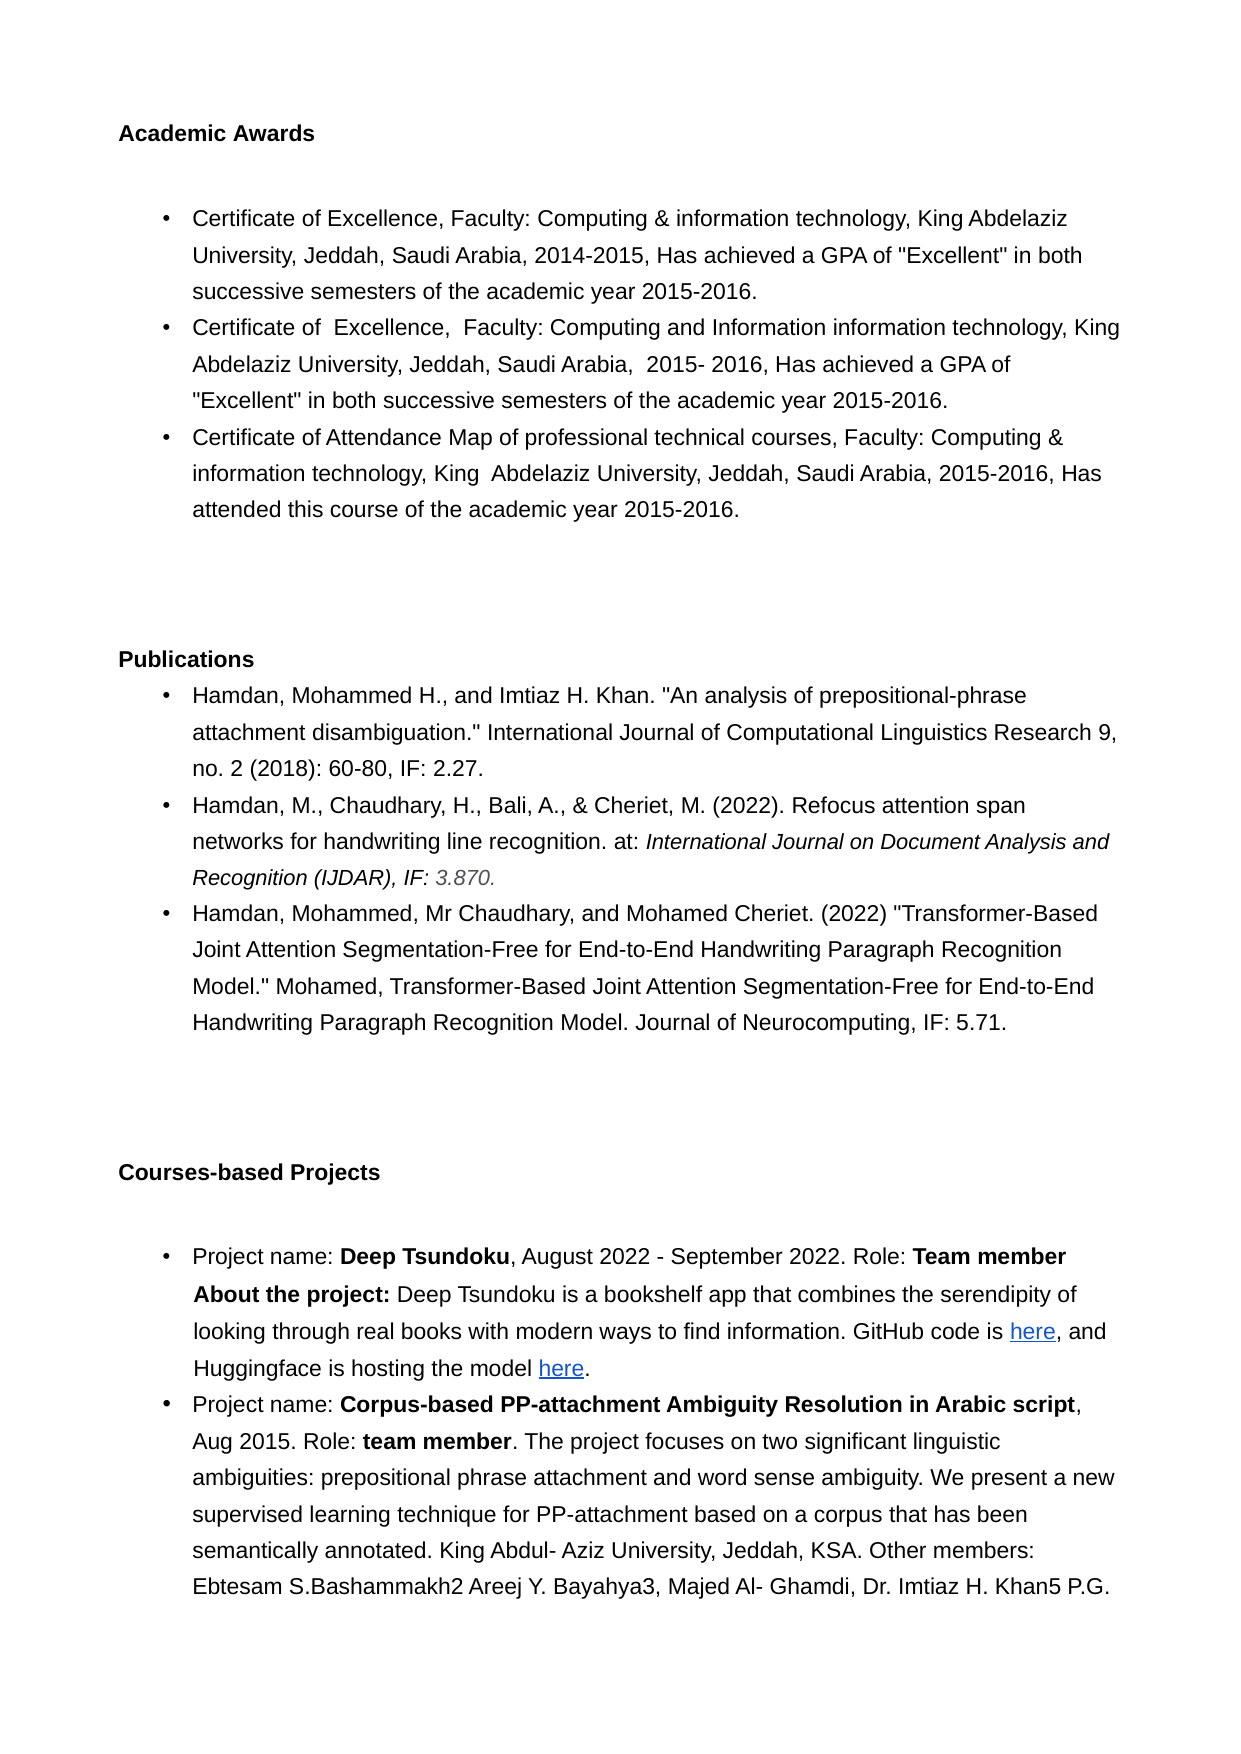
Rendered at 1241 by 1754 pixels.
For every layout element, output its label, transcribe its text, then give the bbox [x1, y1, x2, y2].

list Hamdan, Mohammed H., and Imtiaz H. Khan. "An analysis of prepositional-phrase attachment disambiguation." International Journal of Computational Linguistics Research 9, no. 2 (2018): 60-80, IF: 2.27. [162, 682, 1122, 782]
list Certificate of Attendance Map of professional technical courses, Faculty: Computing & information technology, King Abdelaziz University, Jeddah, Saudi Arabia, 2015-2016, Has attended this course of the academic year 2015-2016. [162, 423, 1122, 522]
list Certificate of Excellence, Faculty: Computing & information technology, King Abdelaziz University, Jeddah, Saudi Arabia, 2014-2015, Has achieved a GPA of "Excellent" in both successive semesters of the academic year 2015-2016. [162, 205, 1122, 304]
list Project name: Deep Tsundoku, August 2022 - September 2022. Role: Team member [162, 1243, 1122, 1269]
list Certificate of Excellence, Faculty: Computing and Information information technology, King Abdelaziz University, Jeddah, Saudi Arabia, 2015- 2016, Has achieved a GPA of "Excellent" in both successive semesters of the academic year 2015-2016. [162, 314, 1122, 413]
text About the project: Deep Tsundoku is a bookshelf app that combines the serendipity of looking through real books with modern ways to find information. GitHub code is here, and Huggingface is hosting the model here. [193, 1279, 1122, 1381]
list Hamdan, Mohammed, Mr Chaudhary, and Mohamed Cheriet. (2022) "Transformer-Based Joint Attention Segmentation-Free for End-to-End Handwriting Paragraph Recognition Model." Mohamed, Transformer-Based Joint Attention Segmentation-Free for End-to-End Handwriting Paragraph Recognition Model. Journal of Neurocomputing, IF: 5.71. [162, 900, 1122, 1036]
text Publications [118, 646, 1122, 672]
list Project name: Corpus-based PP-attachment Ambiguity Resolution in Arabic script, Aug 2015. Role: team member. The project focuses on two significant linguistic ambiguities: prepositional phrase attachment and word sense ambiguity. We present a new supervised learning technique for PP-attachment based on a corpus that has been semantically annotated. King Abdul- Aziz University, Jeddah, KSA. Other members: Ebtesam S.Bashammakh2 Areej Y. Bayahya3, Majed Al- Ghamdi, Dr. Imtiaz H. Khan5 P.G. [162, 1391, 1122, 1599]
text Courses-based Projects [118, 1159, 1122, 1186]
list Hamdan, M., Chaudhary, H., Bali, A., & Cheriet, M. (2022). Refocus attention span networks for handwriting line recognition. at: International Journal on Document Analysis and Recognition (IJDAR), IF: 3.870. [162, 792, 1122, 890]
text Academic Awards [118, 118, 1122, 147]
